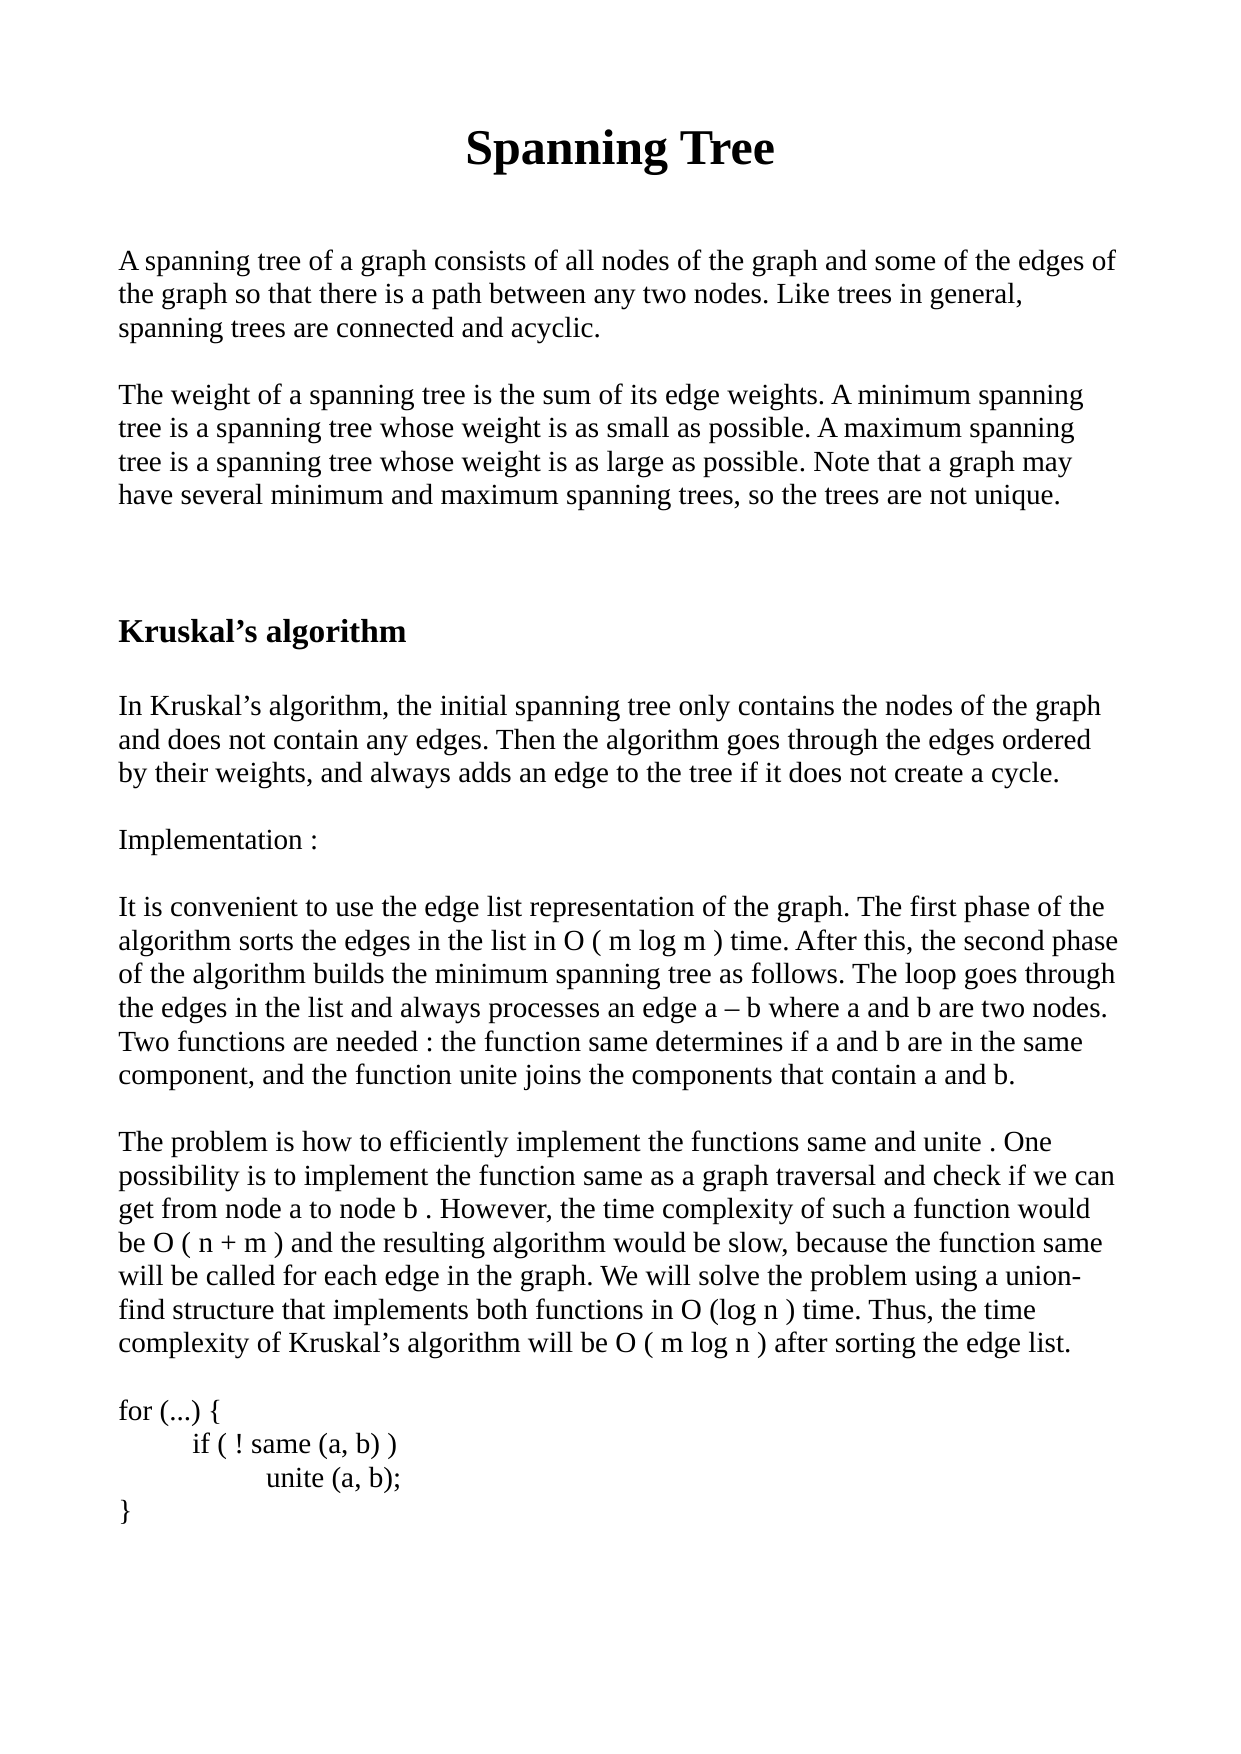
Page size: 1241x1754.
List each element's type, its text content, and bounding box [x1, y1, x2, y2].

text } [118, 1493, 1122, 1527]
text In Kruskal’s algorithm, the initial spanning tree only contains the nodes of the graph and does not contain any edges. Then the algorithm goes through the edges ordered by their weights, and always adds an edge to the tree if it does not create a cycle. [118, 688, 1122, 789]
text It is convenient to use the edge list representation of the graph. The first phase of the algorithm sorts the edges in the list in O ( m log m ) time. After this, the second phase of the algorithm builds the minimum spanning tree as follows. The loop goes through the edges in the list and always processes an edge a – b where a and b are two nodes. Two functions are needed : the function same determines if a and b are in the same component, and the function unite joins the components that contain a and b. [118, 889, 1122, 1091]
text if ( ! same (a, b) ) [118, 1426, 1122, 1460]
text Kruskal’s algorithm [118, 612, 1122, 650]
text A spanning tree of a graph consists of all nodes of the graph and some of the edges of the graph so that there is a path between any two nodes. Like trees in general, spanning trees are connected and acyclic. [118, 243, 1122, 343]
text Spanning Tree [118, 118, 1122, 176]
text The weight of a spanning tree is the sum of its edge weights. A minimum spanning tree is a spanning tree whose weight is as small as possible. A maximum spanning tree is a spanning tree whose weight is as large as possible. Note that a graph may have several minimum and maximum spanning trees, so the trees are not unique. [118, 377, 1122, 511]
text for (...) { [118, 1393, 1122, 1426]
text unite (a, b); [118, 1460, 1122, 1493]
text The problem is how to efficiently implement the functions same and unite . One possibility is to implement the function same as a graph traversal and check if we can get from node a to node b . However, the time complexity of such a function would be O ( n + m ) and the resulting algorithm would be slow, because the function same will be called for each edge in the graph. We will solve the problem using a union-find structure that implements both functions in O (log n ) time. Thus, the time complexity of Kruskal’s algorithm will be O ( m log n ) after sorting the edge list. [118, 1124, 1122, 1359]
text Implementation : [118, 822, 1122, 856]
